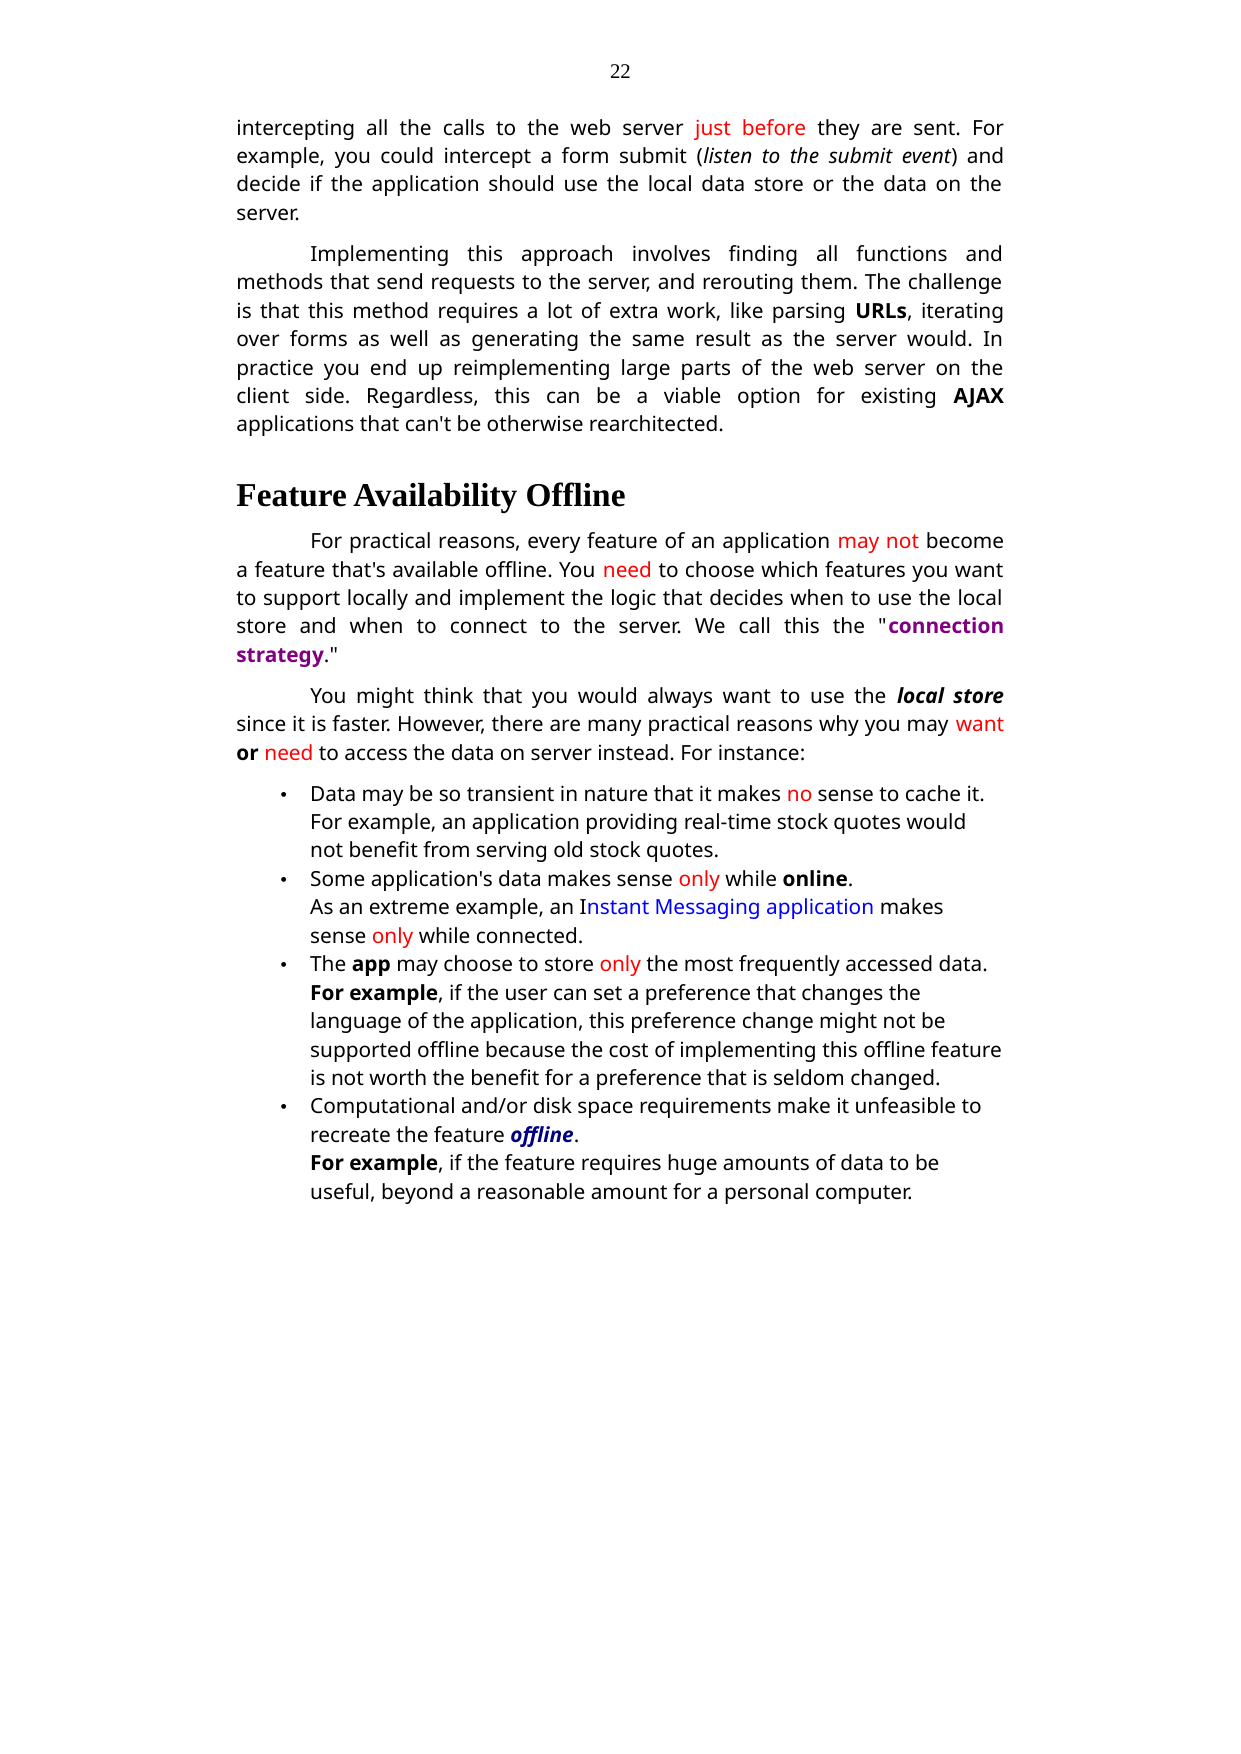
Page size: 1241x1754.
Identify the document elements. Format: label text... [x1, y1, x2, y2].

text Implementing this approach involves finding all functions and methods that send requests to the server, and rerouting them. The challenge is that this method requires a lot of extra work, like parsing URLs, iterating over forms as well as generating the same result as the server would. In practice you end up reimplementing large parts of the web server on the client side. Regardless, this can be a viable option for existing AJAX applications that can't be otherwise rearchitected. [236, 239, 1004, 438]
text intercepting all the calls to the web server just before they are sent. For example, you could intercept a form submit (listen to the submit event) and decide if the application should use the local data store or the data on the server. [236, 113, 1004, 226]
list Data may be so transient in nature that it makes no sense to cache it. For example, an application providing real-time stock quotes would not benefit from serving old stock quotes. [280, 779, 1004, 864]
list Computational and/or disk space requirements make it unfeasible to recreate the feature offline. For example, if the feature requires huge amounts of data to be useful, beyond a reasonable amount for a personal computer. [280, 1092, 1004, 1205]
text You might think that you would always want to use the local store since it is faster. However, there are many practical reasons why you may want or need to access the data on server instead. For instance: [236, 681, 1004, 766]
list The app may choose to store only the most frequently accessed data. For example, if the user can set a preference that changes the language of the application, this preference change might not be supported offline because the cost of implementing this offline feature is not worth the benefit for a preference that is seldom changed. [280, 949, 1004, 1092]
text For practical reasons, every feature of an application may not become a feature that's available offline. You need to choose which features you want to support locally and implement the logic that decides when to use the local store and when to connect to the server. We call this the "connection strategy." [236, 526, 1004, 668]
list Some application's data makes sense only while online. As an extreme example, an Instant Messaging application makes sense only while connected. [280, 864, 1004, 949]
subtitle Feature Availability Offline [236, 475, 1004, 514]
